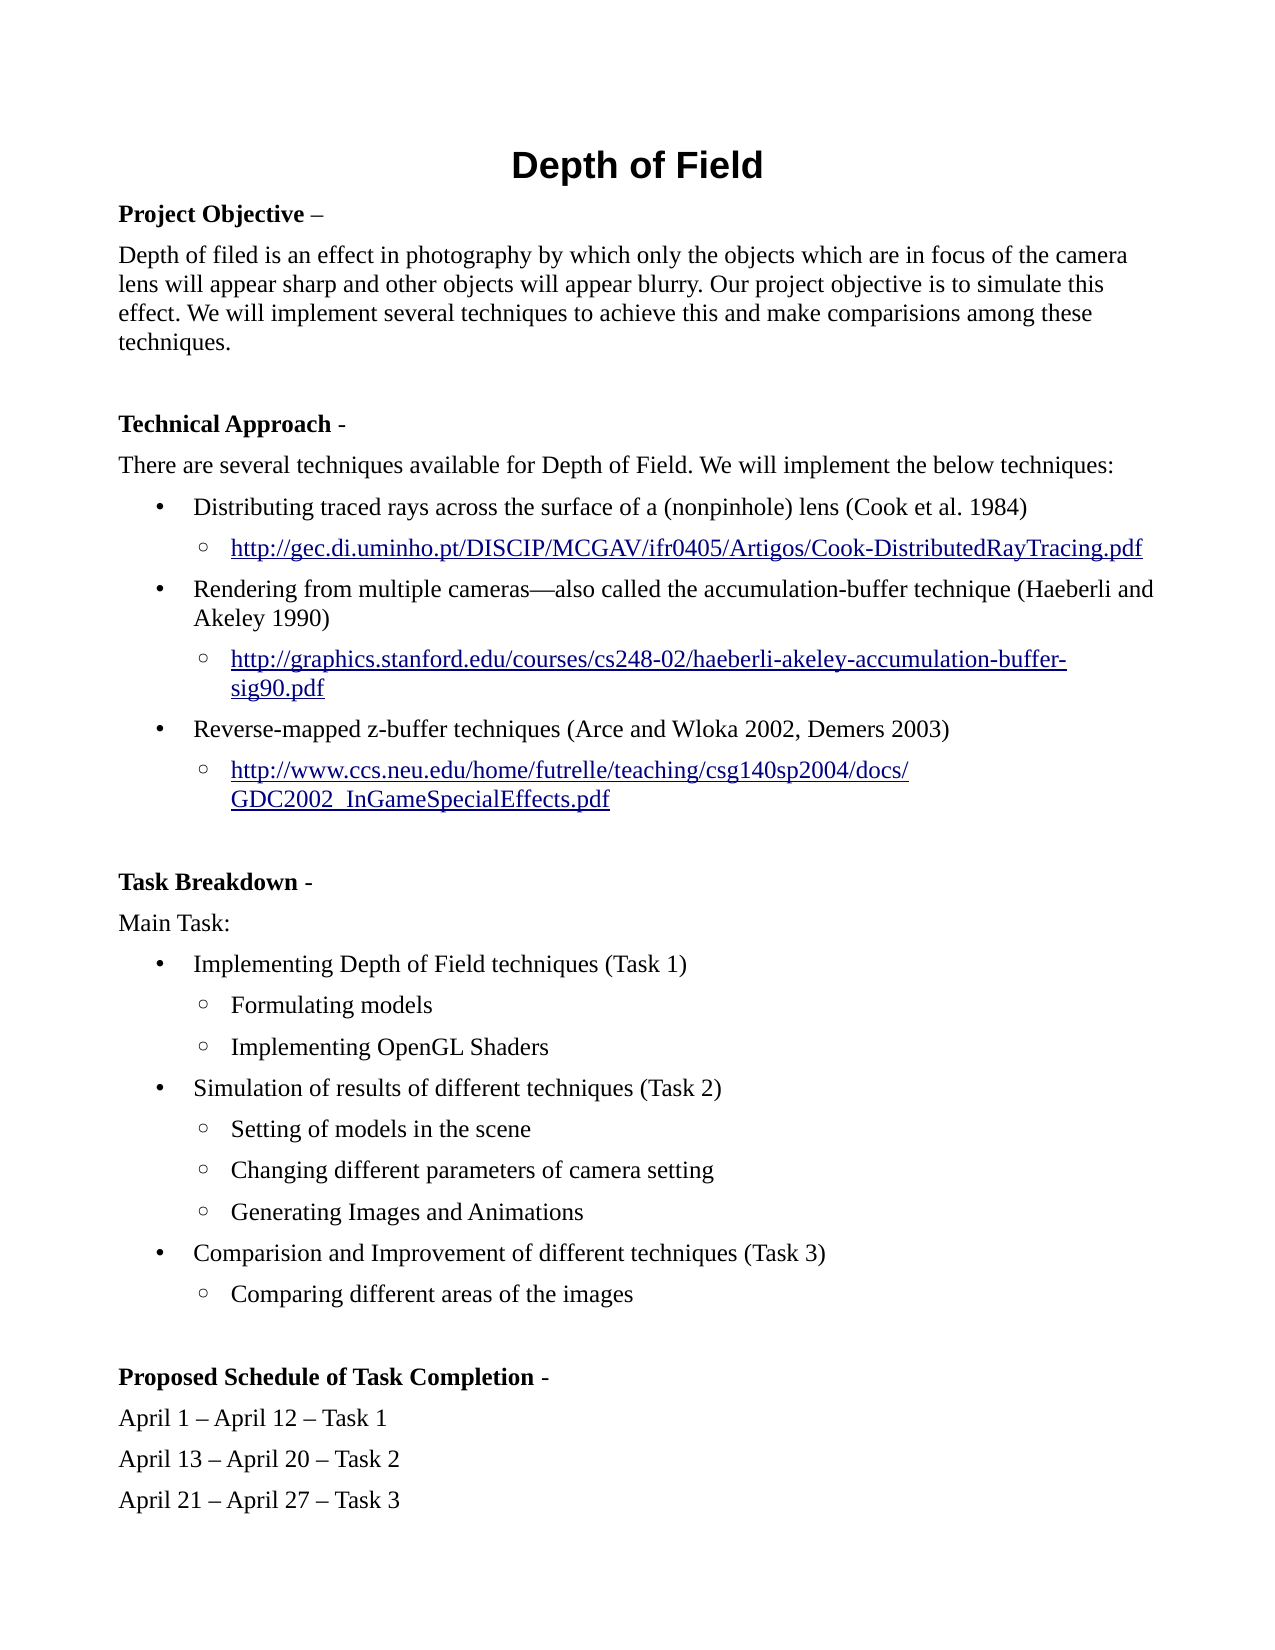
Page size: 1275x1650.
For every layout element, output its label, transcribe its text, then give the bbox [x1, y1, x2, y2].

text Task Breakdown - [118, 867, 1157, 896]
list Comparision and Improvement of different techniques (Task 3) [156, 1238, 1157, 1267]
list Implementing OpenGL Shaders [193, 1032, 1157, 1061]
list Rendering from multiple cameras—also called the accumulation-buffer technique (Haeberli and Akeley 1990) [156, 574, 1157, 632]
list http://www.ccs.neu.edu/home/futrelle/teaching/csg140sp2004/docs/GDC2002_InGameSpecialEffects.pdf [193, 756, 1157, 813]
subtitle Depth of Field [118, 143, 1157, 187]
list http://gec.di.uminho.pt/DISCIP/MCGAV/ifr0405/Artigos/Cook-DistributedRayTracing.pdf [193, 533, 1157, 562]
text April 21 – April 27 – Task 3 [118, 1486, 1157, 1514]
list Comparing different areas of the images [193, 1279, 1157, 1308]
list Generating Images and Animations [193, 1197, 1157, 1226]
text Technical Approach - [118, 409, 1157, 438]
text Main Task: [118, 908, 1157, 937]
list Distributing traced rays across the surface of a (nonpinhole) lens (Cook et al. 1984) [156, 492, 1157, 521]
text Proposed Schedule of Task Completion - [118, 1362, 1157, 1391]
text Project Objective – [118, 199, 1157, 228]
list Simulation of results of different techniques (Task 2) [156, 1073, 1157, 1102]
text April 1 – April 12 – Task 1 [118, 1403, 1157, 1432]
list Changing different parameters of camera setting [193, 1156, 1157, 1184]
list Setting of models in the scene [193, 1114, 1157, 1143]
text There are several techniques available for Depth of Field. We will implement the below techniques: [118, 451, 1157, 479]
list Reverse-mapped z-buffer techniques (Arce and Wloka 2002, Demers 2003) [156, 714, 1157, 743]
list http://graphics.stanford.edu/courses/cs248-02/haeberli-akeley-accumulation-buffer-sig90.pdf [193, 644, 1157, 702]
list Implementing Depth of Field techniques (Task 1) [156, 949, 1157, 978]
text Depth of filed is an effect in photography by which only the objects which are in focus of the camera lens will appear sharp and other objects will appear blurry. Our project objective is to simulate this effect. We will implement several techniques to achieve this and make comparisions among these techniques. [118, 241, 1157, 356]
text April 13 – April 20 – Task 2 [118, 1444, 1157, 1473]
list Formulating models [193, 991, 1157, 1019]
